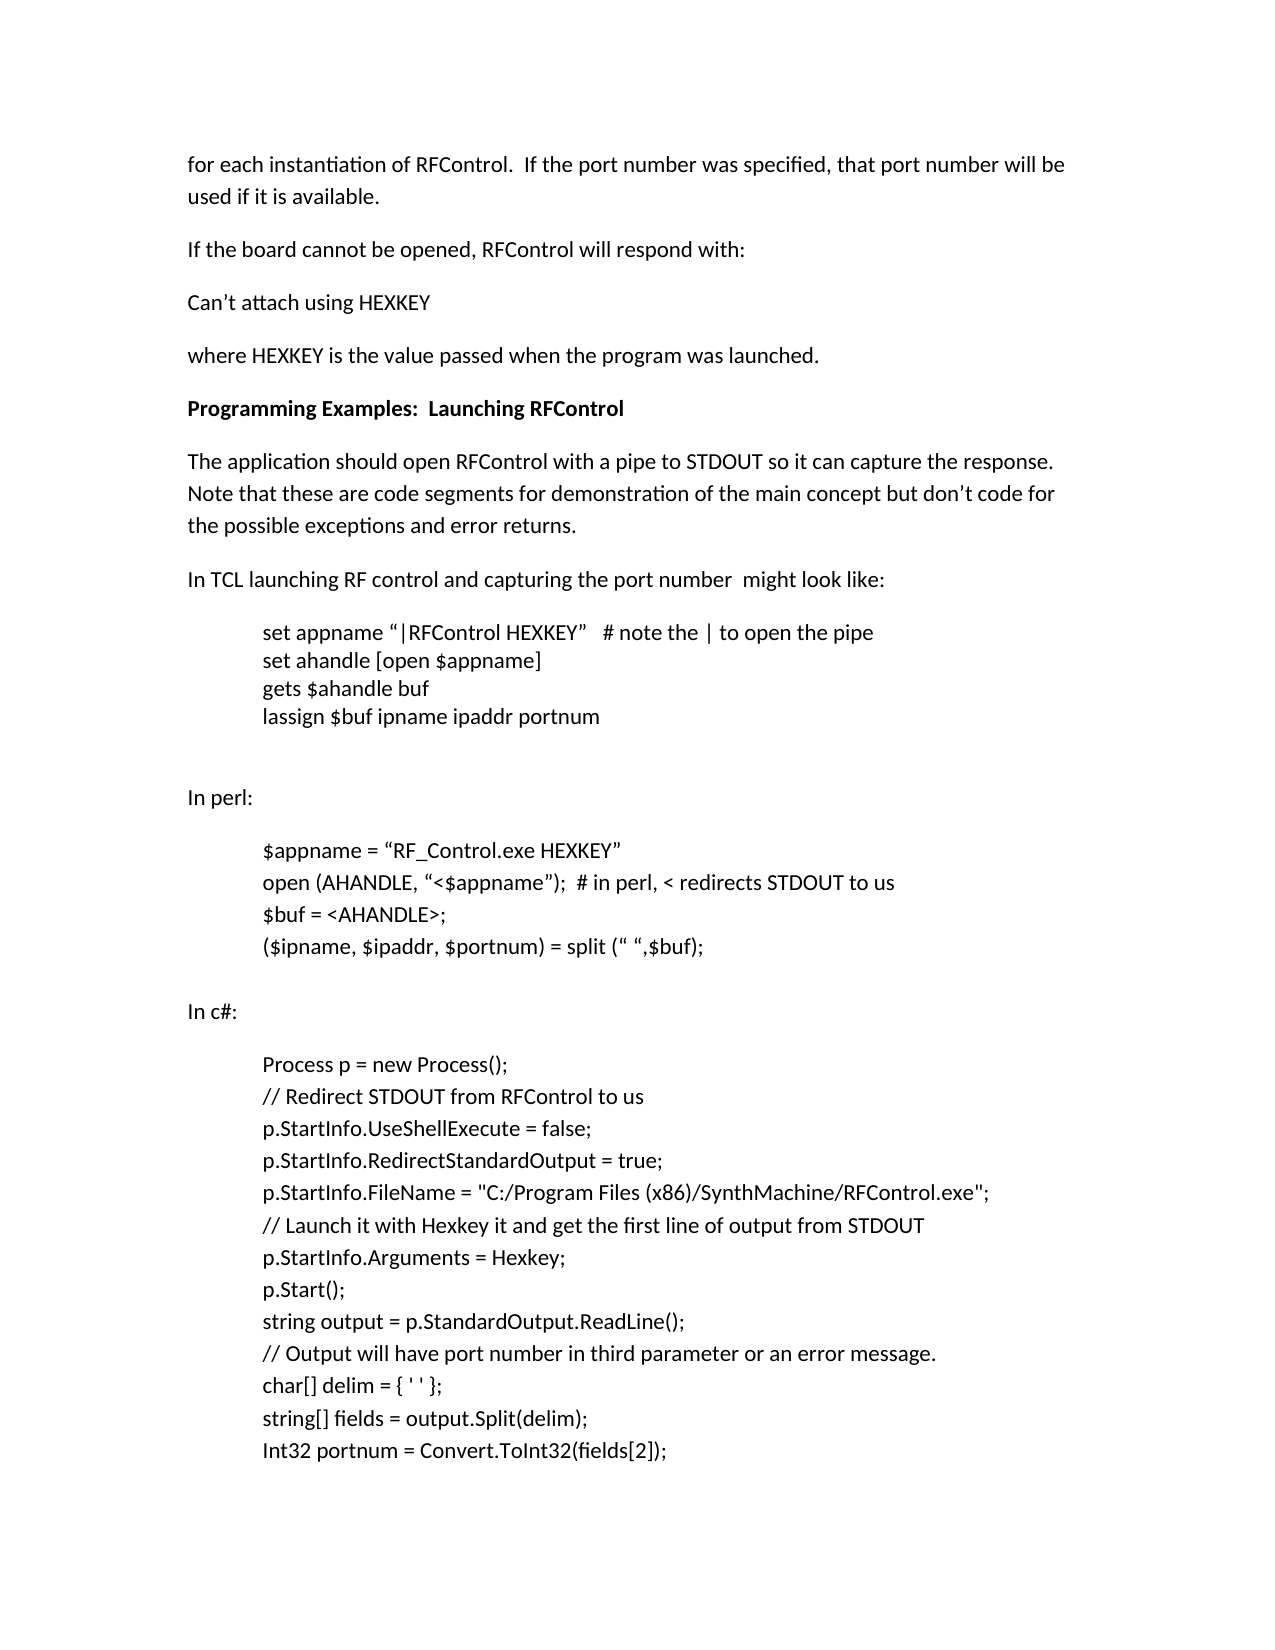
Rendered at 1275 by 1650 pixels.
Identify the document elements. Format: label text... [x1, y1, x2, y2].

text lassign $buf ipname ipaddr portnum [262, 702, 1087, 730]
text $appname = “RF_Control.exe HEXKEY” [262, 836, 1087, 864]
text If the board cannot be opened, RFControl will respond with: [187, 235, 1087, 263]
text where HEXKEY is the value passed when the program was launched. [187, 341, 1087, 369]
text Process p = new Process(); [262, 1050, 1087, 1078]
text string[] fields = output.Split(delim); [262, 1404, 1087, 1432]
text open (AHANDLE, “<$appname”); # in perl, < redirects STDOUT to us [262, 868, 1087, 896]
text set ahandle [open $appname] [262, 646, 1087, 674]
text Int32 portnum = Convert.ToInt32(fields[2]); [262, 1436, 1087, 1464]
text gets $ahandle buf [262, 674, 1087, 702]
text // Redirect STDOUT from RFControl to us [262, 1082, 1087, 1110]
text In perl: [187, 783, 1087, 811]
text In c#: [187, 997, 1087, 1025]
text ($ipname, $ipaddr, $portnum) = split (“ “,$buf); [262, 932, 1087, 960]
text $buf = <AHANDLE>; [262, 900, 1087, 928]
text // Output will have port number in third parameter or an error message. [262, 1339, 1087, 1367]
text p.StartInfo.FileName = "C:/Program Files (x86)/SynthMachine/RFControl.exe"; [262, 1178, 1087, 1207]
text p.Start(); [262, 1275, 1087, 1303]
text string output = p.StandardOutput.ReadLine(); [262, 1307, 1087, 1335]
text char[] delim = { ' ' }; [262, 1372, 1087, 1400]
text In TCL launching RF control and capturing the port number might look like: [187, 565, 1087, 593]
text p.StartInfo.Arguments = Hexkey; [262, 1243, 1087, 1271]
text for each instantiation of RFControl. If the port number was specified, that port number will be used if it is available. [187, 150, 1087, 210]
text // Launch it with Hexkey it and get the first line of output from STDOUT [262, 1211, 1087, 1239]
text Can’t attach using HEXKEY [187, 288, 1087, 316]
text The application should open RFControl with a pipe to STDOUT so it can capture the response. Note that these are code segments for demonstration of the main concept but don’t code for the possible exceptions and error returns. [187, 447, 1087, 540]
text p.StartInfo.UseShellExecute = false; [262, 1114, 1087, 1142]
text set appname “|RFControl HEXKEY” # note the | to open the pipe [262, 618, 1087, 646]
text Programming Examples: Launching RFControl [187, 394, 1087, 422]
text p.StartInfo.RedirectStandardOutput = true; [262, 1146, 1087, 1174]
